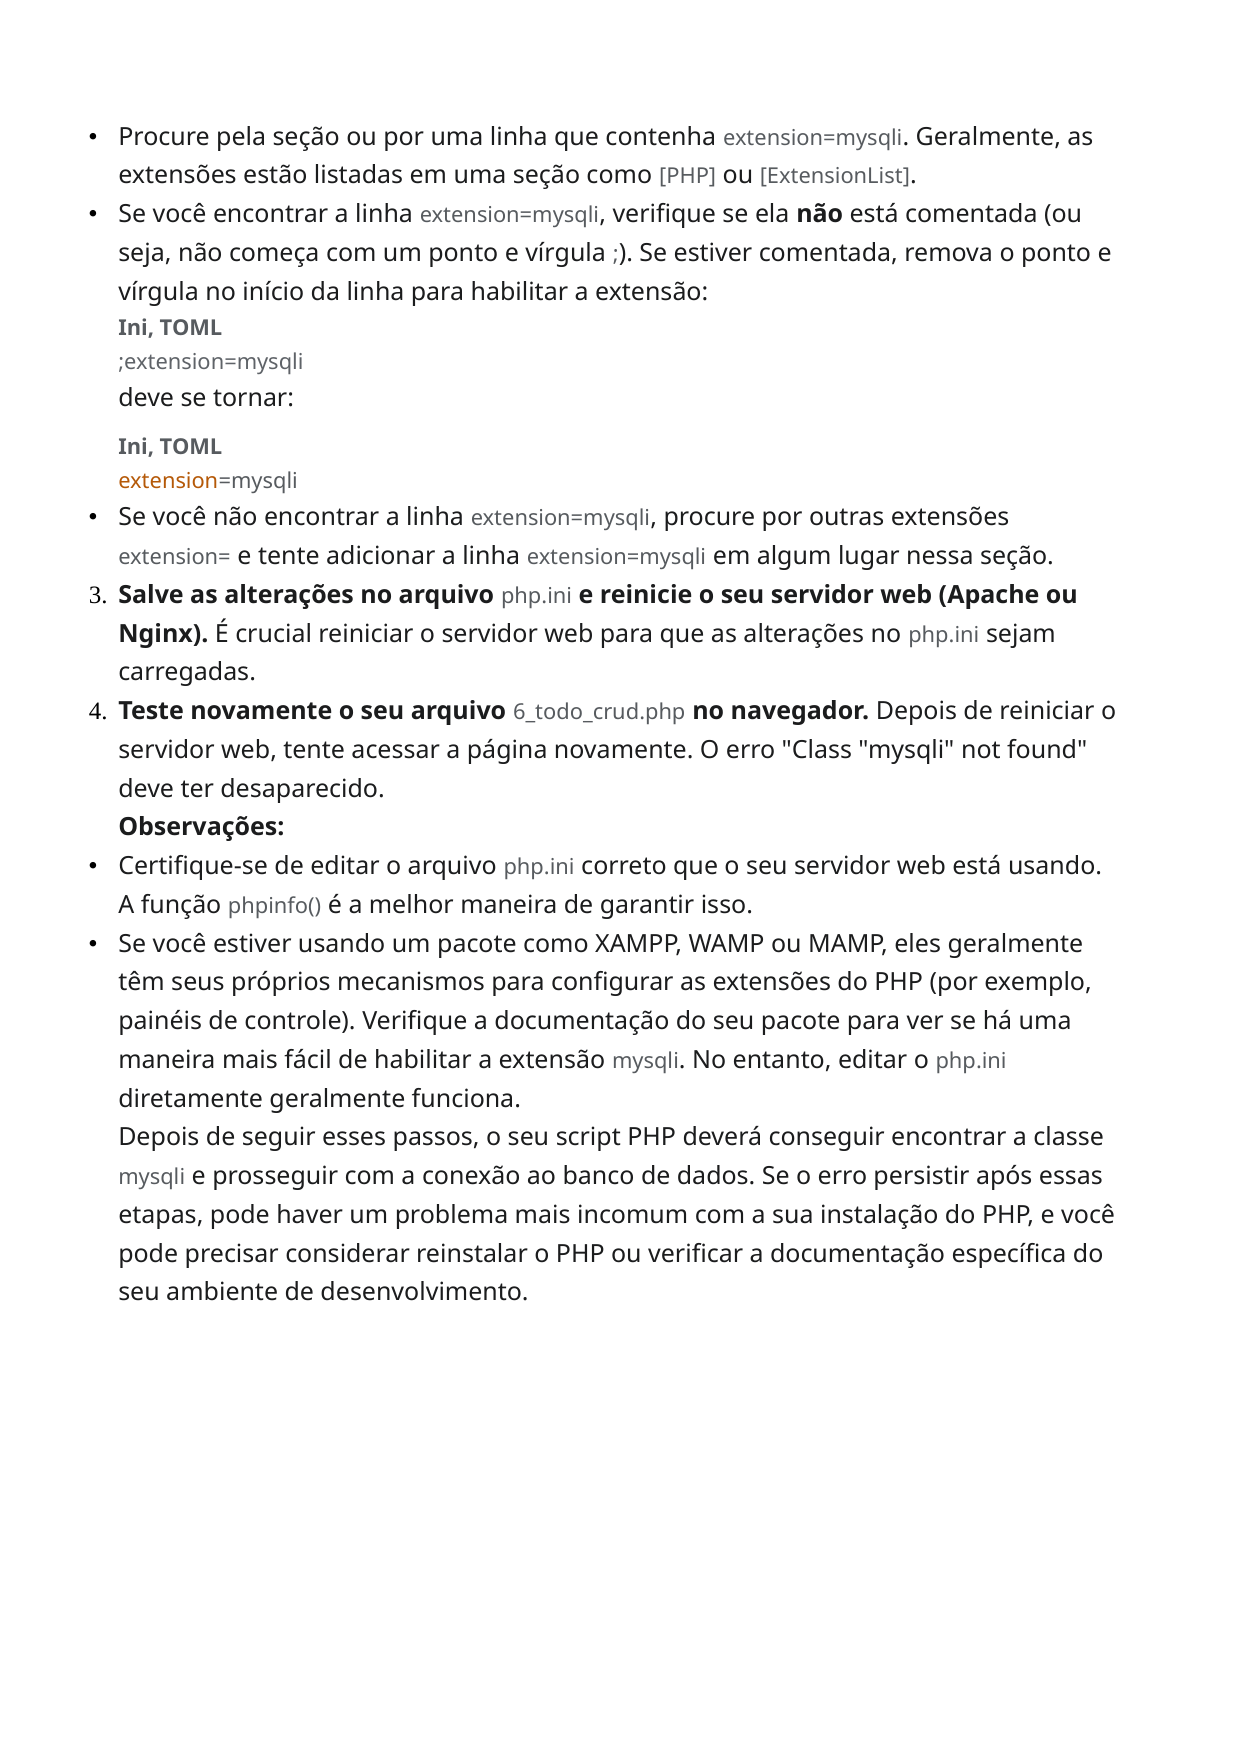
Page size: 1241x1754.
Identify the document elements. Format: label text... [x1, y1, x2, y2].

list deve se tornar: [118, 380, 1122, 414]
list Ini, TOML [118, 312, 1122, 342]
text Depois de seguir esses passos, o seu script PHP deverá conseguir encontrar a classe mysqli e prosseguir com a conexão ao banco de dados. Se o erro persistir após essas etapas, pode haver um problema mais incomum com a sua instalação do PHP, e você pode precisar considerar reinstalar o PHP ou verificar a documentação específica do seu ambiente de desenvolvimento. [118, 1119, 1122, 1308]
list ;extension=mysqli [118, 346, 1122, 376]
text Observações: [118, 809, 1122, 843]
list Procure pela seção ou por uma linha que contenha extension=mysqli. Geralmente, as extensões estão listadas em uma seção como [PHP] ou [ExtensionList]. [118, 118, 1122, 191]
list Teste novamente o seu arquivo 6_todo_crud.php no navegador. Depois de reiniciar o servidor web, tente acessar a página novamente. O erro "Class "mysqli" not found" deve ter desaparecido. [118, 693, 1122, 804]
list Se você não encontrar a linha extension=mysqli, procure por outras extensões extension= e tente adicionar a linha extension=mysqli em algum lugar nessa seção. [118, 499, 1122, 572]
list Certifique-se de editar o arquivo php.ini correto que o seu servidor web está usando. A função phpinfo() é a melhor maneira de garantir isso. [118, 848, 1122, 921]
list Salve as alterações no arquivo php.ini e reinicie o seu servidor web (Apache ou Nginx). É crucial reiniciar o servidor web para que as alterações no php.ini sejam carregadas. [118, 576, 1122, 688]
list extension=mysqli [118, 465, 1122, 495]
list Ini, TOML [118, 431, 1122, 461]
list Se você estiver usando um pacote como XAMPP, WAMP ou MAMP, eles geralmente têm seus próprios mecanismos para configurar as extensões do PHP (por exemplo, painéis de controle). Verifique a documentação do seu pacote para ver se há uma maneira mais fácil de habilitar a extensão mysqli. No entanto, editar o php.ini diretamente geralmente funciona. [118, 925, 1122, 1114]
list Se você encontrar a linha extension=mysqli, verifique se ela não está comentada (ou seja, não começa com um ponto e vírgula ;). Se estiver comentada, remova o ponto e vírgula no início da linha para habilitar a extensão: [118, 196, 1122, 307]
